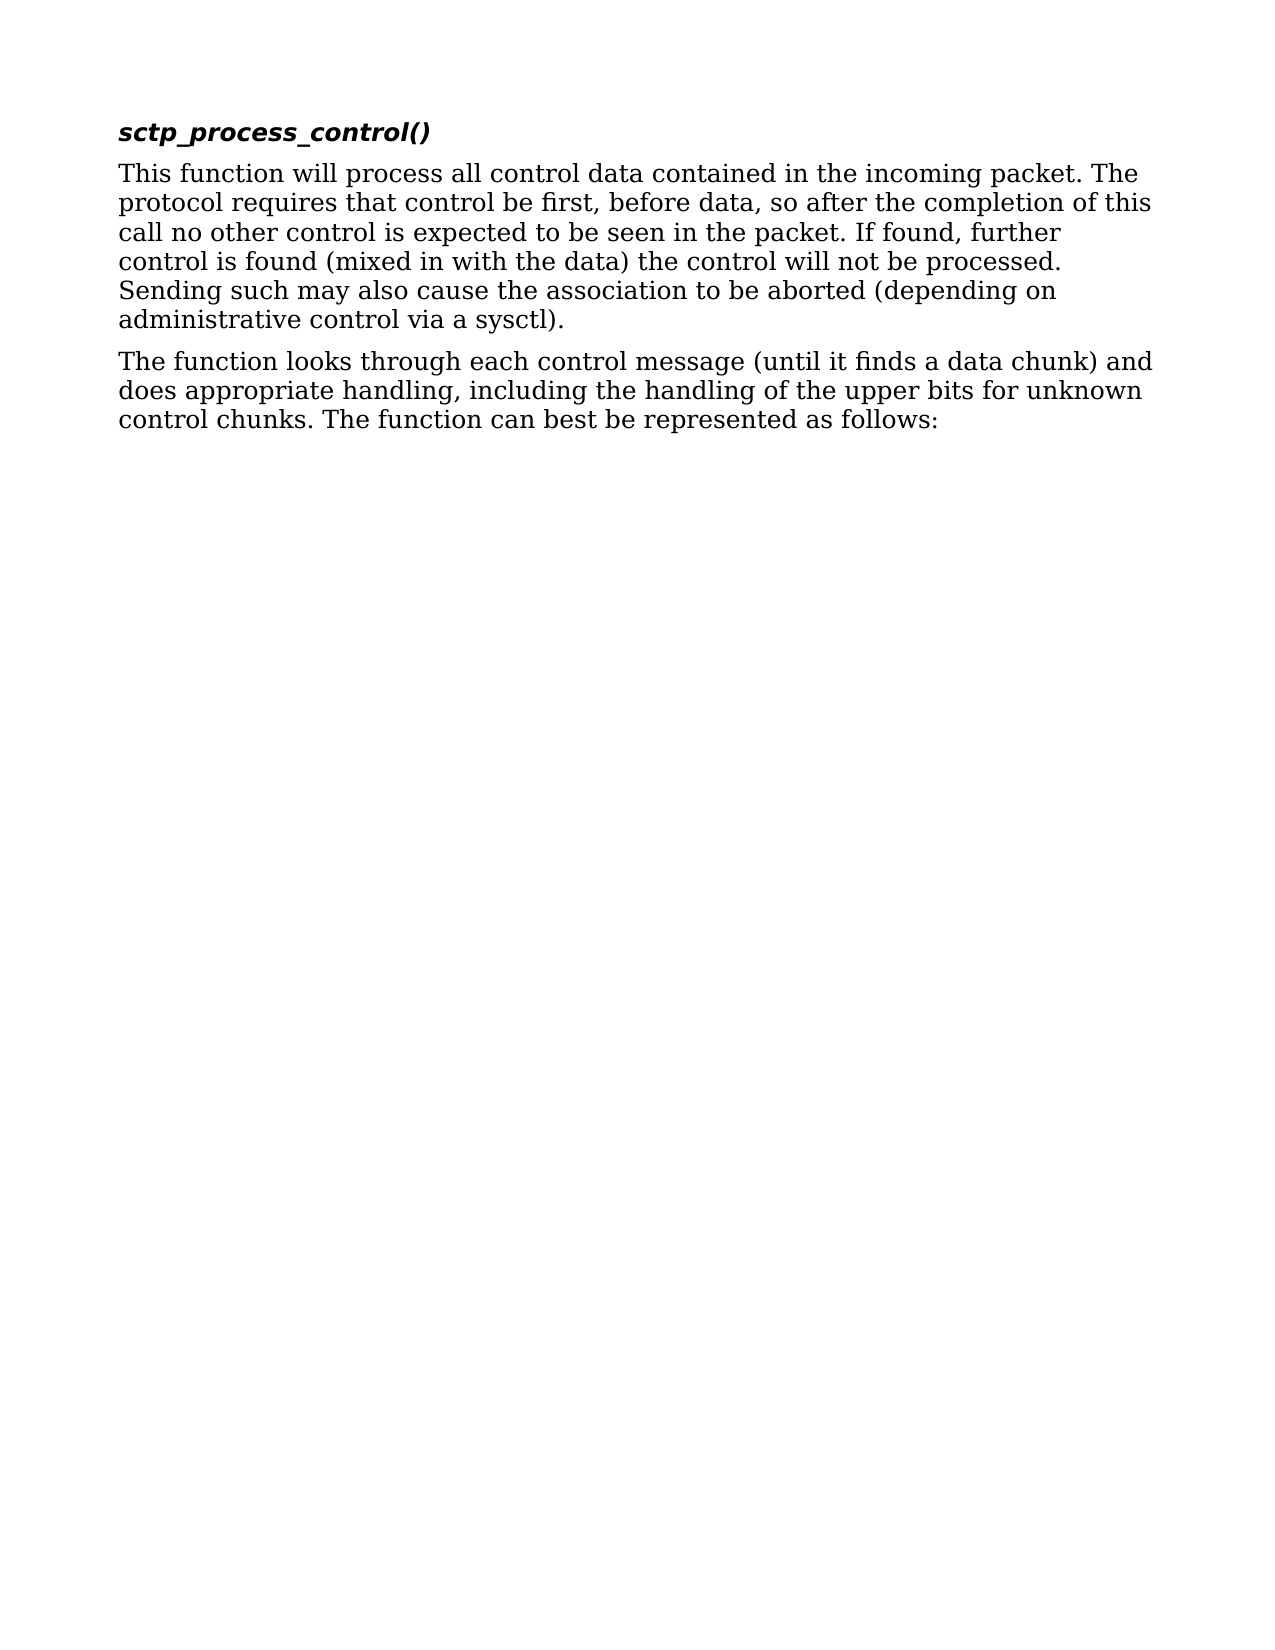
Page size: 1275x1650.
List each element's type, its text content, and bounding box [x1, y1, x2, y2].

text The function looks through each control message (until it finds a data chunk) and does appropriate handling, including the handling of the upper bits for unknown control chunks. The function can best be represented as follows: [118, 347, 1157, 434]
subtitle sctp_process_control() [118, 118, 1157, 147]
text This function will process all control data contained in the incoming packet. The protocol requires that control be first, before data, so after the completion of this call no other control is expected to be seen in the packet. If found, further control is found (mixed in with the data) the control will not be processed. Sending such may also cause the association to be aborted (depending on administrative control via a sysctl). [118, 159, 1157, 334]
